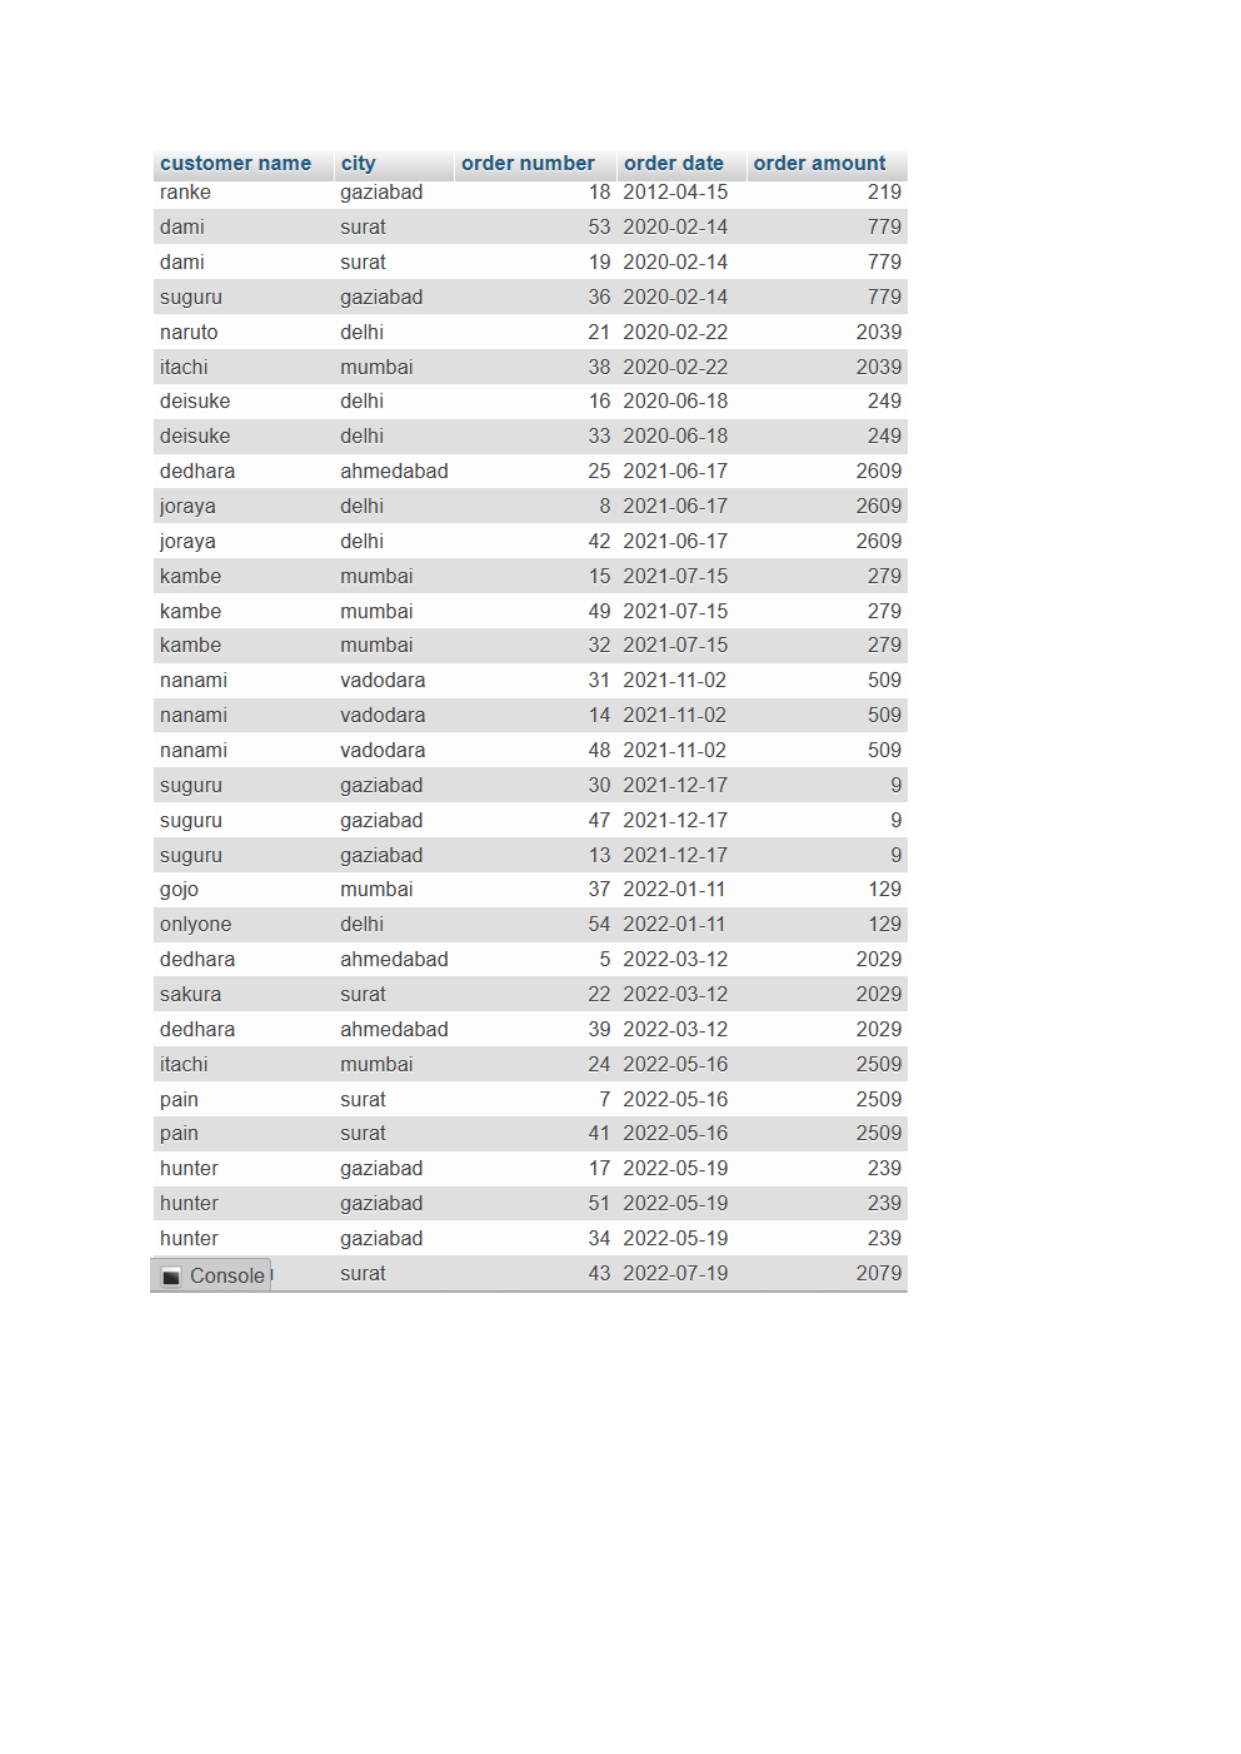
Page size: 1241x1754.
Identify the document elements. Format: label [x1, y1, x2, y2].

picture [150, 150, 908, 1293]
